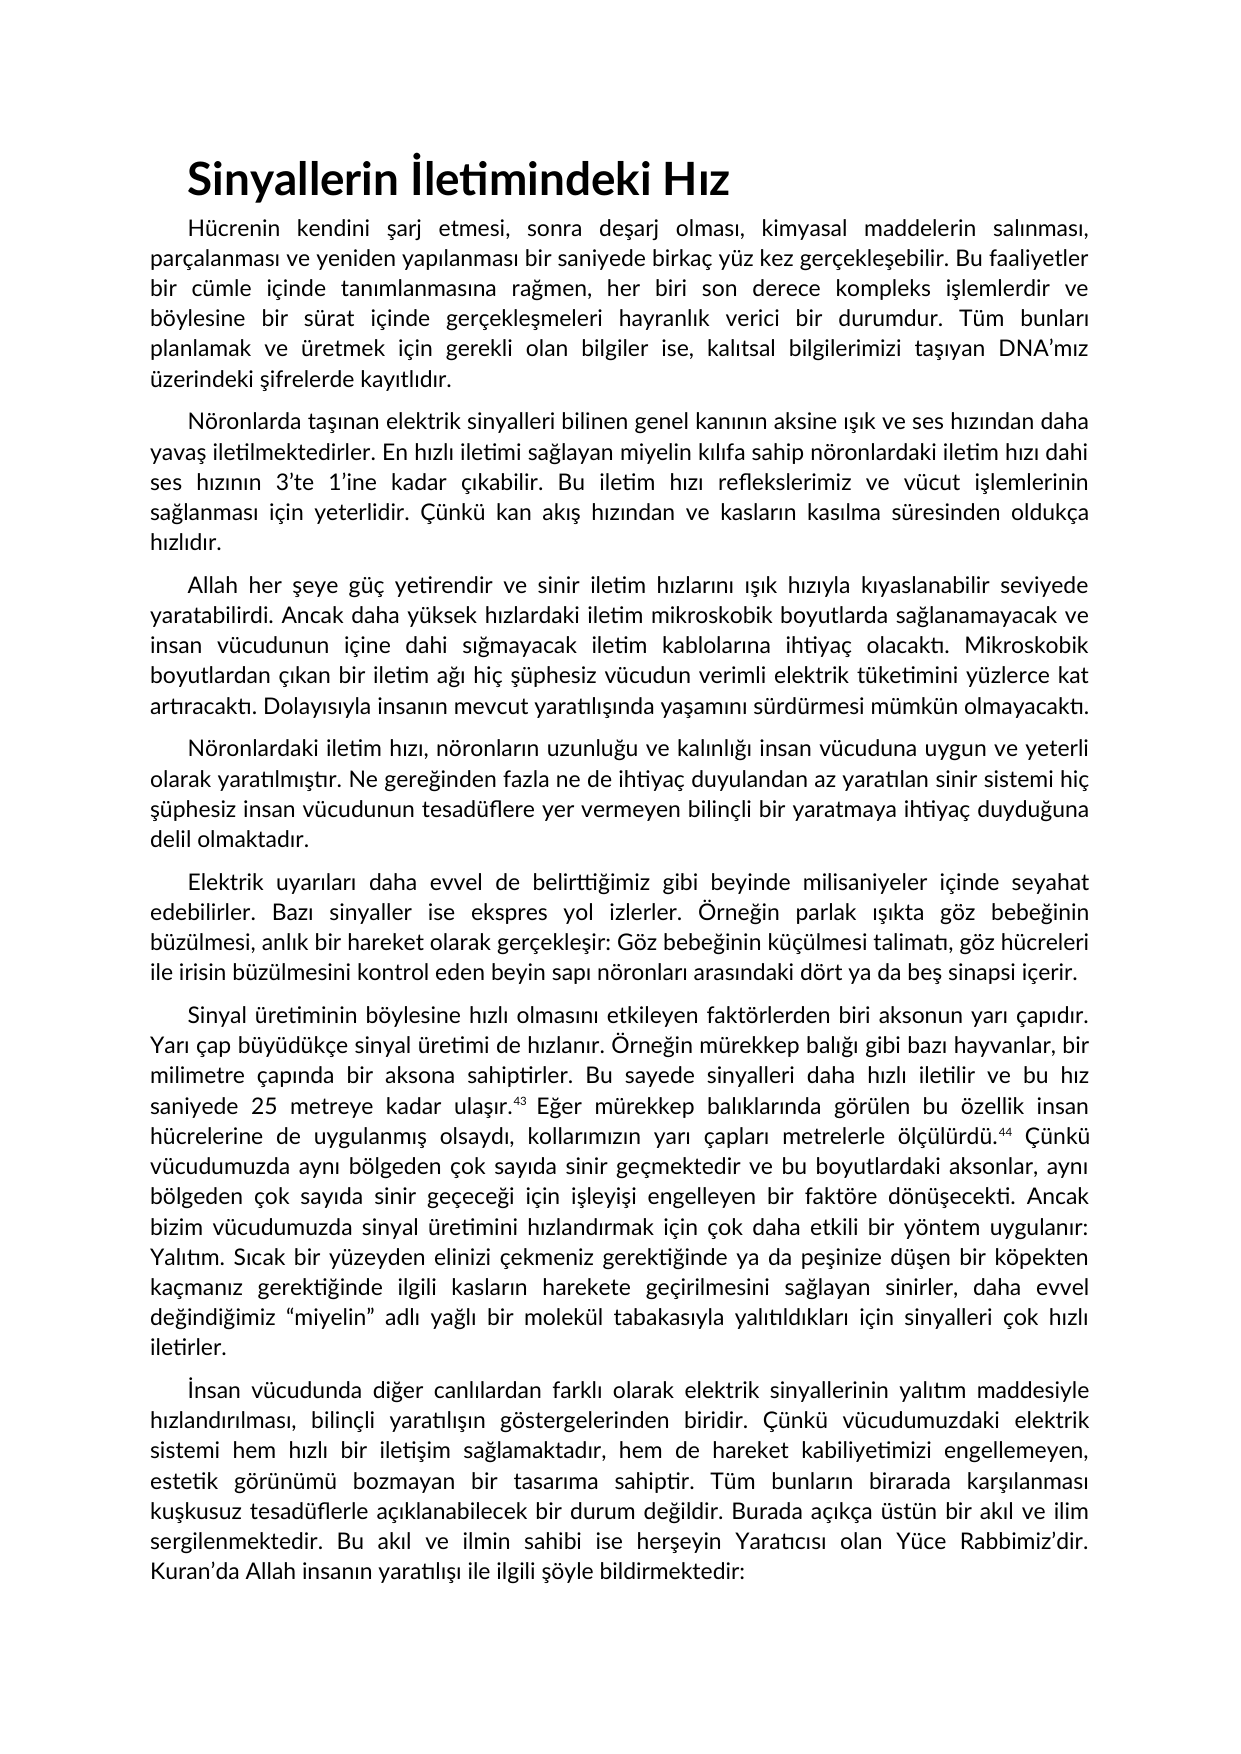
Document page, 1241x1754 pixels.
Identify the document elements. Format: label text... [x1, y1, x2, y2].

text Elektrik uyarıları daha evvel de belirttiğimiz gibi beyinde milisaniyeler içinde seyahat edebilirler. Bazı sinyaller ise ekspres yol izlerler. Örneğin parlak ışıkta göz bebeğinin büzülmesi, anlık bir hareket olarak gerçekleşir: Göz bebeğinin küçülmesi talimatı, göz hücreleri ile irisin büzülmesini kontrol eden beyin sapı nöronları arasındaki dört ya da beş sinapsi içerir. [150, 867, 1090, 986]
text Nöronlarda taşınan elektrik sinyalleri bilinen genel kanının aksine ışık ve ses hızından daha yavaş iletilmektedirler. En hızlı iletimi sağlayan miyelin kılıfa sahip nöronlardaki iletim hızı dahi ses hızının 3’te 1’ine kadar çıkabilir. Bu iletim hızı reflekslerimiz ve vücut işlemlerinin sağlanması için yeterlidir. Çünkü kan akış hızından ve kasların kasılma süresinden oldukça hızlıdır. [150, 407, 1090, 555]
text Sinyal üretiminin böylesine hızlı olmasını etkileyen faktörlerden biri aksonun yarı çapıdır. Yarı çap büyüdükçe sinyal üretimi de hızlanır. Örneğin mürekkep balığı gibi bazı hayvanlar, bir milimetre çapında bir aksona sahiptirler. Bu sayede sinyalleri daha hızlı iletilir ve bu hız saniyede 25 metreye kadar ulaşır.43 Eğer mürekkep balıklarında görülen bu özellik insan hücrelerine de uygulanmış olsaydı, kollarımızın yarı çapları metrelerle ölçülürdü.44 Çünkü vücudumuzda aynı bölgeden çok sayıda sinir geçmektedir ve bu boyutlardaki aksonlar, aynı bölgeden çok sayıda sinir geçeceği için işleyişi engelleyen bir faktöre dönüşecekti. Ancak bizim vücudumuzda sinyal üretimini hızlandırmak için çok daha etkili bir yöntem uygulanır: Yalıtım. Sıcak bir yüzeyden elinizi çekmeniz gerektiğinde ya da peşinize düşen bir köpekten kaçmanız gerektiğinde ilgili kasların harekete geçirilmesini sağlayan sinirler, daha evvel değindiğimiz “miyelin” adlı yağlı bir molekül tabakasıyla yalıtıldıkları için sinyalleri çok hızlı iletirler. [150, 1001, 1090, 1361]
text İnsan vücudunda diğer canlılardan farklı olarak elektrik sinyallerinin yalıtım maddesiyle hızlandırılması, bilinçli yaratılışın göstergelerinden biridir. Çünkü vücudumuzdaki elektrik sistemi hem hızlı bir iletişim sağlamaktadır, hem de hareket kabiliyetimizi engellemeyen, estetik görünümü bozmayan bir tasarıma sahiptir. Tüm bunların birarada karşılanması kuşkusuz tesadüflerle açıklanabilecek bir durum değildir. Burada açıkça üstün bir akıl ve ilim sergilenmektedir. Bu akıl ve ilmin sahibi ise herşeyin Yaratıcısı olan Yüce Rabbimiz’dir. Kuran’da Allah insanın yaratılışı ile ilgili şöyle bildirmektedir: [150, 1376, 1090, 1584]
text Hücrenin kendini şarj etmesi, sonra deşarj olması, kimyasal maddelerin salınması, parçalanması ve yeniden yapılanması bir saniyede birkaç yüz kez gerçekleşebilir. Bu faaliyetler bir cümle içinde tanımlanmasına rağmen, her biri son derece kompleks işlemlerdir ve böylesine bir sürat içinde gerçekleşmeleri hayranlık verici bir durumdur. Tüm bunları planlamak ve üretmek için gerekli olan bilgiler ise, kalıtsal bilgilerimizi taşıyan DNA’mız üzerindeki şifrelerde kayıtlıdır. [150, 213, 1090, 392]
text Allah her şeye güç yetirendir ve sinir iletim hızlarını ışık hızıyla kıyaslanabilir seviyede yaratabilirdi. Ancak daha yüksek hızlardaki iletim mikroskobik boyutlarda sağlanamayacak ve insan vücudunun içine dahi sığmayacak iletim kablolarına ihtiyaç olacaktı. Mikroskobik boyutlardan çıkan bir iletim ağı hiç şüphesiz vücudun verimli elektrik tüketimini yüzlerce kat artıracaktı. Dolayısıyla insanın mevcut yaratılışında yaşamını sürdürmesi mümkün olmayacaktı. [150, 571, 1090, 719]
text Nöronlardaki iletim hızı, nöronların uzunluğu ve kalınlığı insan vücuduna uygun ve yeterli olarak yaratılmıştır. Ne gereğinden fazla ne de ihtiyaç duyulandan az yaratılan sinir sistemi hiç şüphesiz insan vücudunun tesadüflere yer vermeyen bilinçli bir yaratmaya ihtiyaç duyduğuna delil olmaktadır. [150, 734, 1090, 852]
subtitle Sinyallerin İletimindeki Hız [187, 150, 1090, 205]
